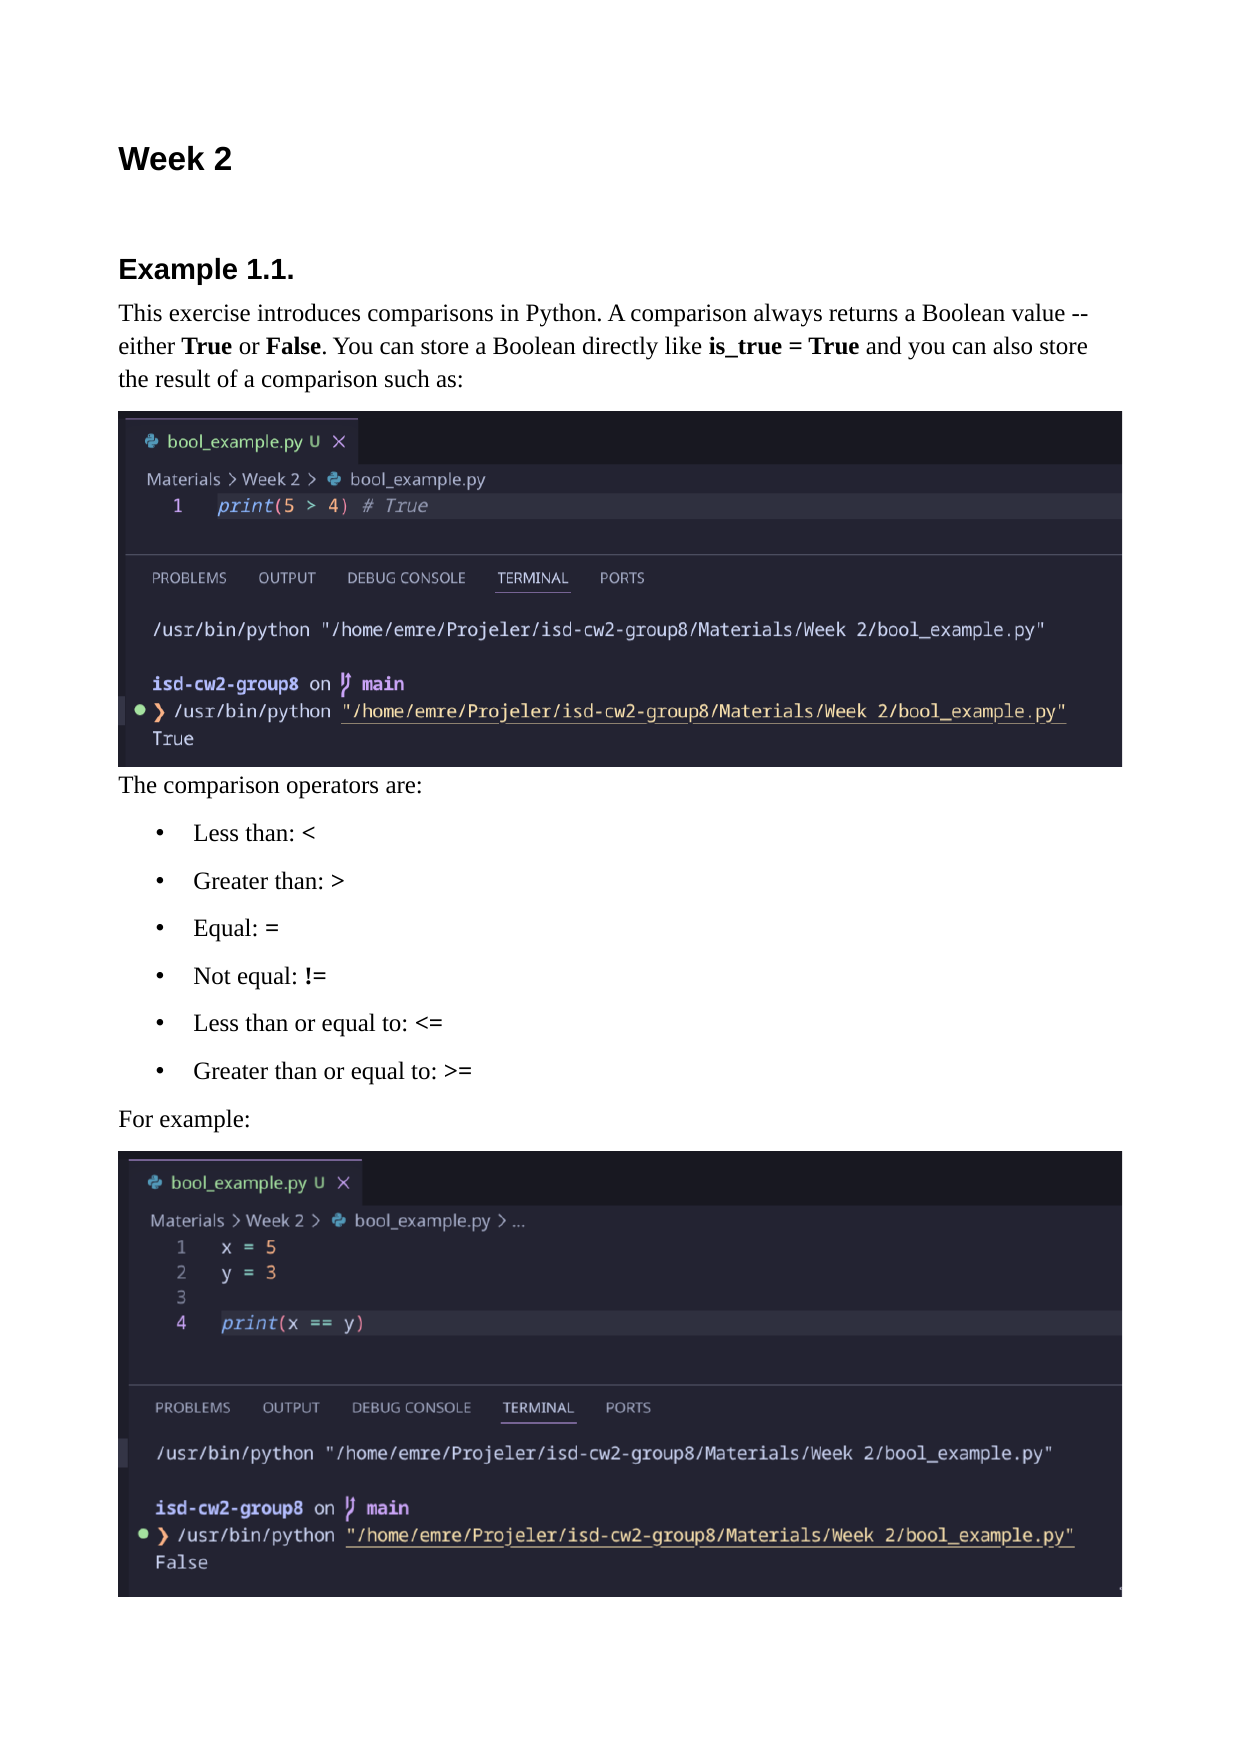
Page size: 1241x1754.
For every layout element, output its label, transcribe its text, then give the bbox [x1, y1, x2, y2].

text The comparison operators are: [118, 767, 1122, 799]
list Greater than: > [156, 866, 1122, 894]
picture [118, 1151, 1123, 1597]
subtitle Week 2 [118, 139, 1122, 177]
text For example: [118, 1104, 1122, 1132]
list Not equal: != [156, 961, 1122, 990]
text This exercise introduces comparisons in Python. A comparison always returns a Boolean value -- either True or False. You can store a Boolean directly like is_true = True and you can also store the result of a comparison such as: [118, 298, 1122, 393]
picture [118, 411, 1123, 767]
list Less than or equal to: <= [156, 1008, 1122, 1037]
list Equal: = [156, 913, 1122, 942]
list Greater than or equal to: >= [156, 1056, 1122, 1085]
list Less than: < [156, 818, 1122, 847]
subtitle Example 1.1. [118, 252, 1122, 286]
